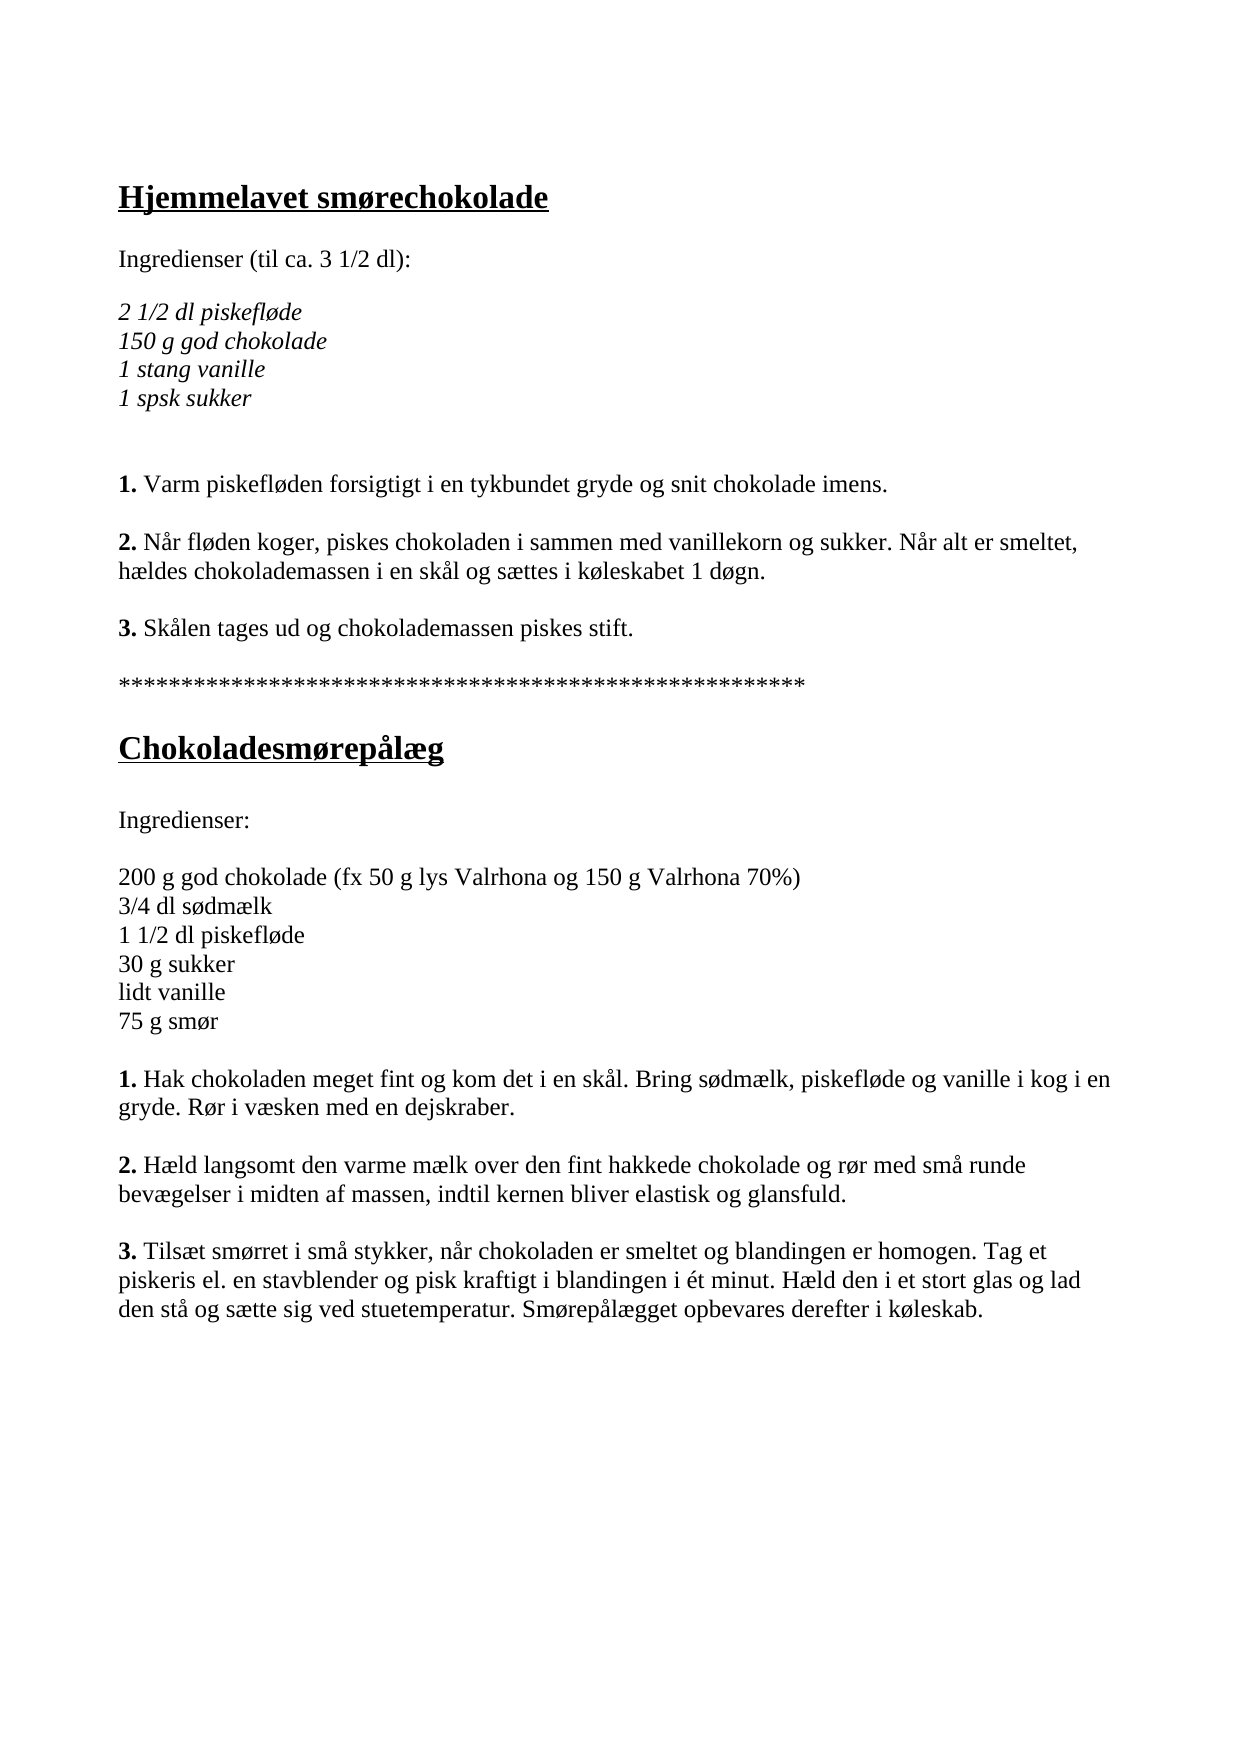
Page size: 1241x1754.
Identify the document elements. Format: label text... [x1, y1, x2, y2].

text 75 g smør [118, 1006, 1122, 1035]
text 1. Varm piskefløden forsigtigt i en tykbundet gryde og snit chokolade imens. 2. Når fløden koger, piskes chokoladen i sammen med vanillekorn og sukker. Når alt er smeltet, hældes chokolademassen i en skål og sættes i køleskabet 1 døgn. 3. Skålen tages ud og chokolademassen piskes stift. [118, 441, 1122, 642]
text 3. Tilsæt smørret i små stykker, når chokoladen er smeltet og blandingen er homogen. Tag et piskeris el. en stavblender og pisk kraftigt i blandingen i ét minut. Hæld den i et stort glas og lad den stå og sætte sig ved stuetemperatur. Smørepålægget opbevares derefter i køleskab. [118, 1236, 1122, 1322]
text 1 1/2 dl piskefløde [118, 920, 1122, 949]
text lidt vanille [118, 977, 1122, 1006]
subtitle Chokoladesmørepålæg [118, 728, 1122, 767]
text 200 g god chokolade (fx 50 g lys Valrhona og 150 g Valrhona 70%) [118, 862, 1122, 891]
text Hjemmelavet smørechokolade [118, 177, 1122, 244]
text Ingredienser: [118, 805, 1122, 862]
text 2. Hæld langsomt den varme mælk over den fint hakkede chokolade og rør med små runde bevægelser i midten af massen, indtil kernen bliver elastisk og glansfuld. [118, 1150, 1122, 1207]
text 3/4 dl sødmælk [118, 891, 1122, 920]
text 1. Hak chokoladen meget fint og kom det i en skål. Bring sødmælk, piskefløde og vanille i kog i en gryde. Rør i væsken med en dejskraber. [118, 1064, 1122, 1121]
text ******************************************************* [118, 671, 1122, 699]
text Ingredienser (til ca. 3 1/2 dl): 2 1/2 dl piskefløde 150 g god chokolade 1 stang vanille 1 spsk sukker [118, 244, 1122, 412]
text 30 g sukker [118, 949, 1122, 977]
